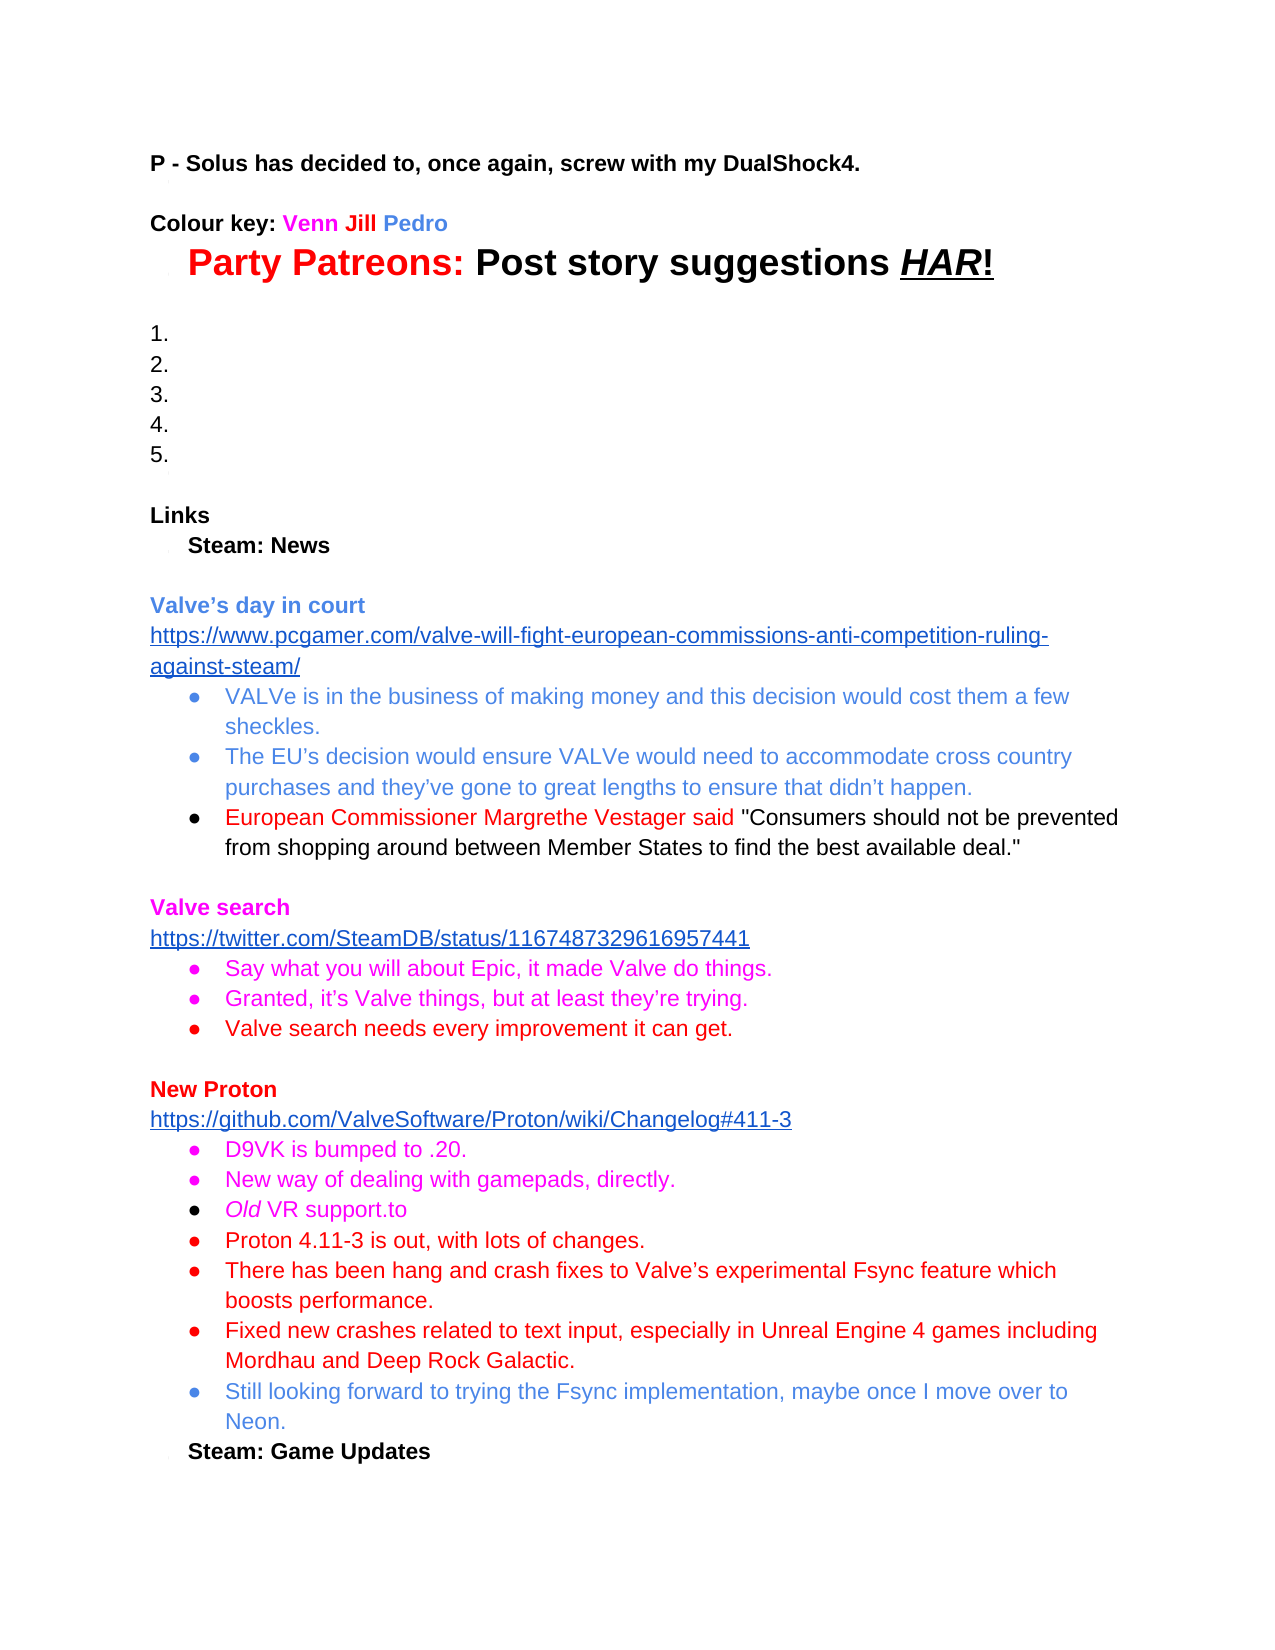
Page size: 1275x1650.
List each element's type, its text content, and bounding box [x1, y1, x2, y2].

text 1. [150, 320, 1125, 347]
text P - Solus has decided to, once again, screw with my DualShock4. [150, 150, 1125, 176]
list Still looking forward to trying the Fsync implementation, maybe once I move over to Neon. [187, 1378, 1125, 1434]
list Proton 4.11-3 is out, with lots of changes. [187, 1227, 1125, 1253]
list D9VK is bumped to .20. [187, 1136, 1125, 1162]
text 3. [150, 381, 1125, 407]
list Fixed new crashes related to text input, especially in Unreal Engine 4 games including Mordhau and Deep Rock Galactic. [187, 1317, 1125, 1374]
text Valve’s day in court [150, 592, 1125, 619]
text 2. [150, 351, 1125, 377]
text Party Patreons: Post story suggestions HAR! [150, 241, 1125, 284]
list VALVe is in the business of making money and this decision would cost them a few sheckles. [187, 683, 1125, 739]
list European Commissioner Margrethe Vestager said "Consumers should not be prevented from shopping around between Member States to find the best available deal." [187, 804, 1125, 860]
text https://github.com/ValveSoftware/Proton/wiki/Changelog#411-3 [150, 1106, 1125, 1132]
text 5. [150, 441, 1125, 468]
text Steam: Game Updates [150, 1438, 1125, 1464]
text Steam: News [150, 532, 1125, 558]
list New way of dealing with gamepads, directly. [187, 1166, 1125, 1193]
text https://twitter.com/SteamDB/status/1167487329616957441 [150, 924, 1125, 951]
list Old VR support.to [187, 1196, 1125, 1223]
list Say what you will about Epic, it made Valve do things. [187, 955, 1125, 981]
text 4. [150, 411, 1125, 437]
text https://www.pcgamer.com/valve-will-fight-european-commissions-anti-competition-ruling-against-steam/ [150, 622, 1125, 679]
list The EU’s decision would ensure VALVe would need to accommodate cross country purchases and they’ve gone to great lengths to ensure that didn’t happen. [187, 743, 1125, 800]
text Valve search [150, 894, 1125, 921]
list There has been hang and crash fixes to Valve’s experimental Fsync feature which boosts performance. [187, 1257, 1125, 1313]
text New Proton [150, 1076, 1125, 1102]
list Valve search needs every improvement it can get. [187, 1015, 1125, 1042]
text Links [150, 502, 1125, 528]
list Granted, it’s Valve things, but at least they’re trying. [187, 985, 1125, 1011]
text Colour key: Venn Jill Pedro [150, 210, 1125, 237]
